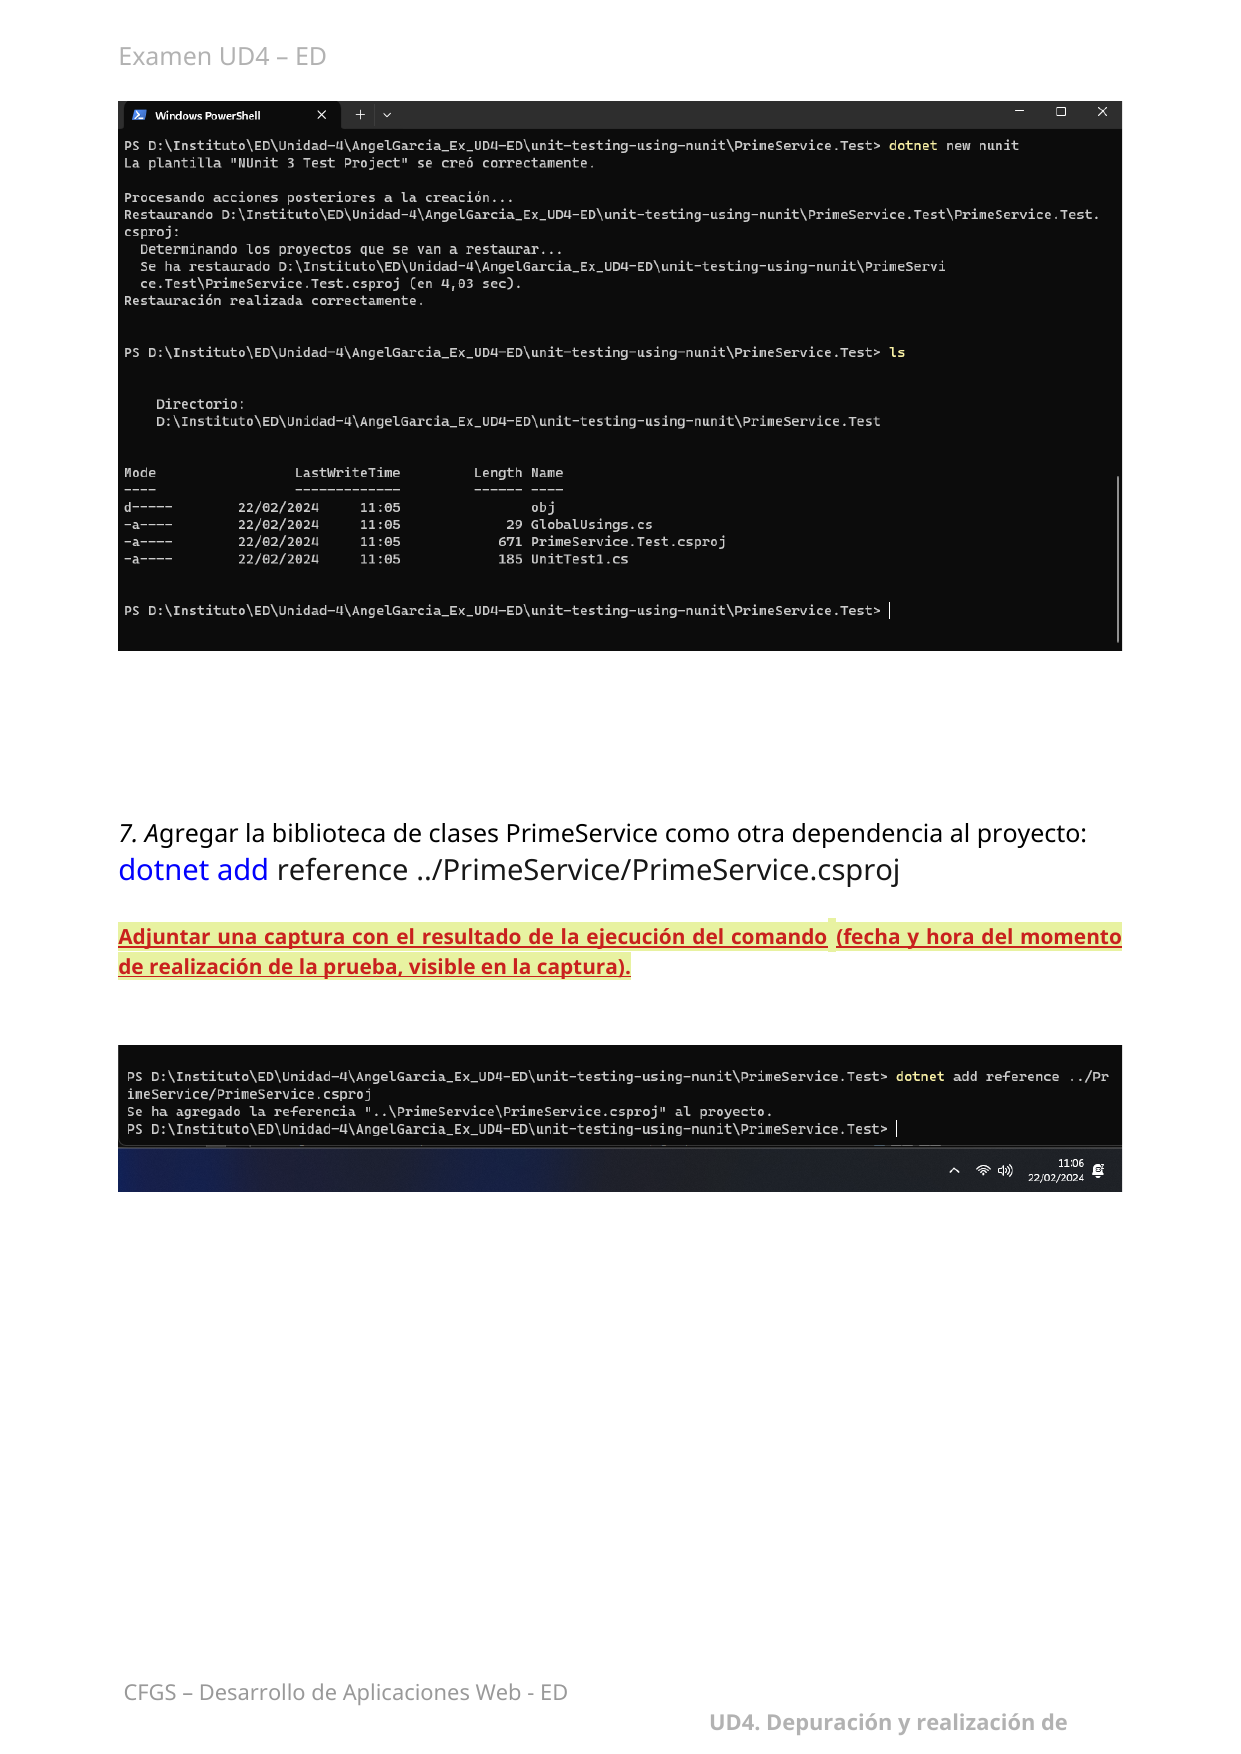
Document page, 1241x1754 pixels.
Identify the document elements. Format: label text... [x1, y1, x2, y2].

text dotnet add reference ../PrimeService/PrimeService.csproj [118, 849, 1122, 889]
text 7. Agregar la biblioteca de clases PrimeService como otra dependencia al proyecto: [118, 815, 1122, 849]
picture [118, 1045, 1123, 1192]
picture [118, 101, 1123, 651]
text Adjuntar una captura con el resultado de la ejecución del comando (fecha y hora del momento de realización de la prueba, visible en la captura). [118, 918, 1122, 980]
